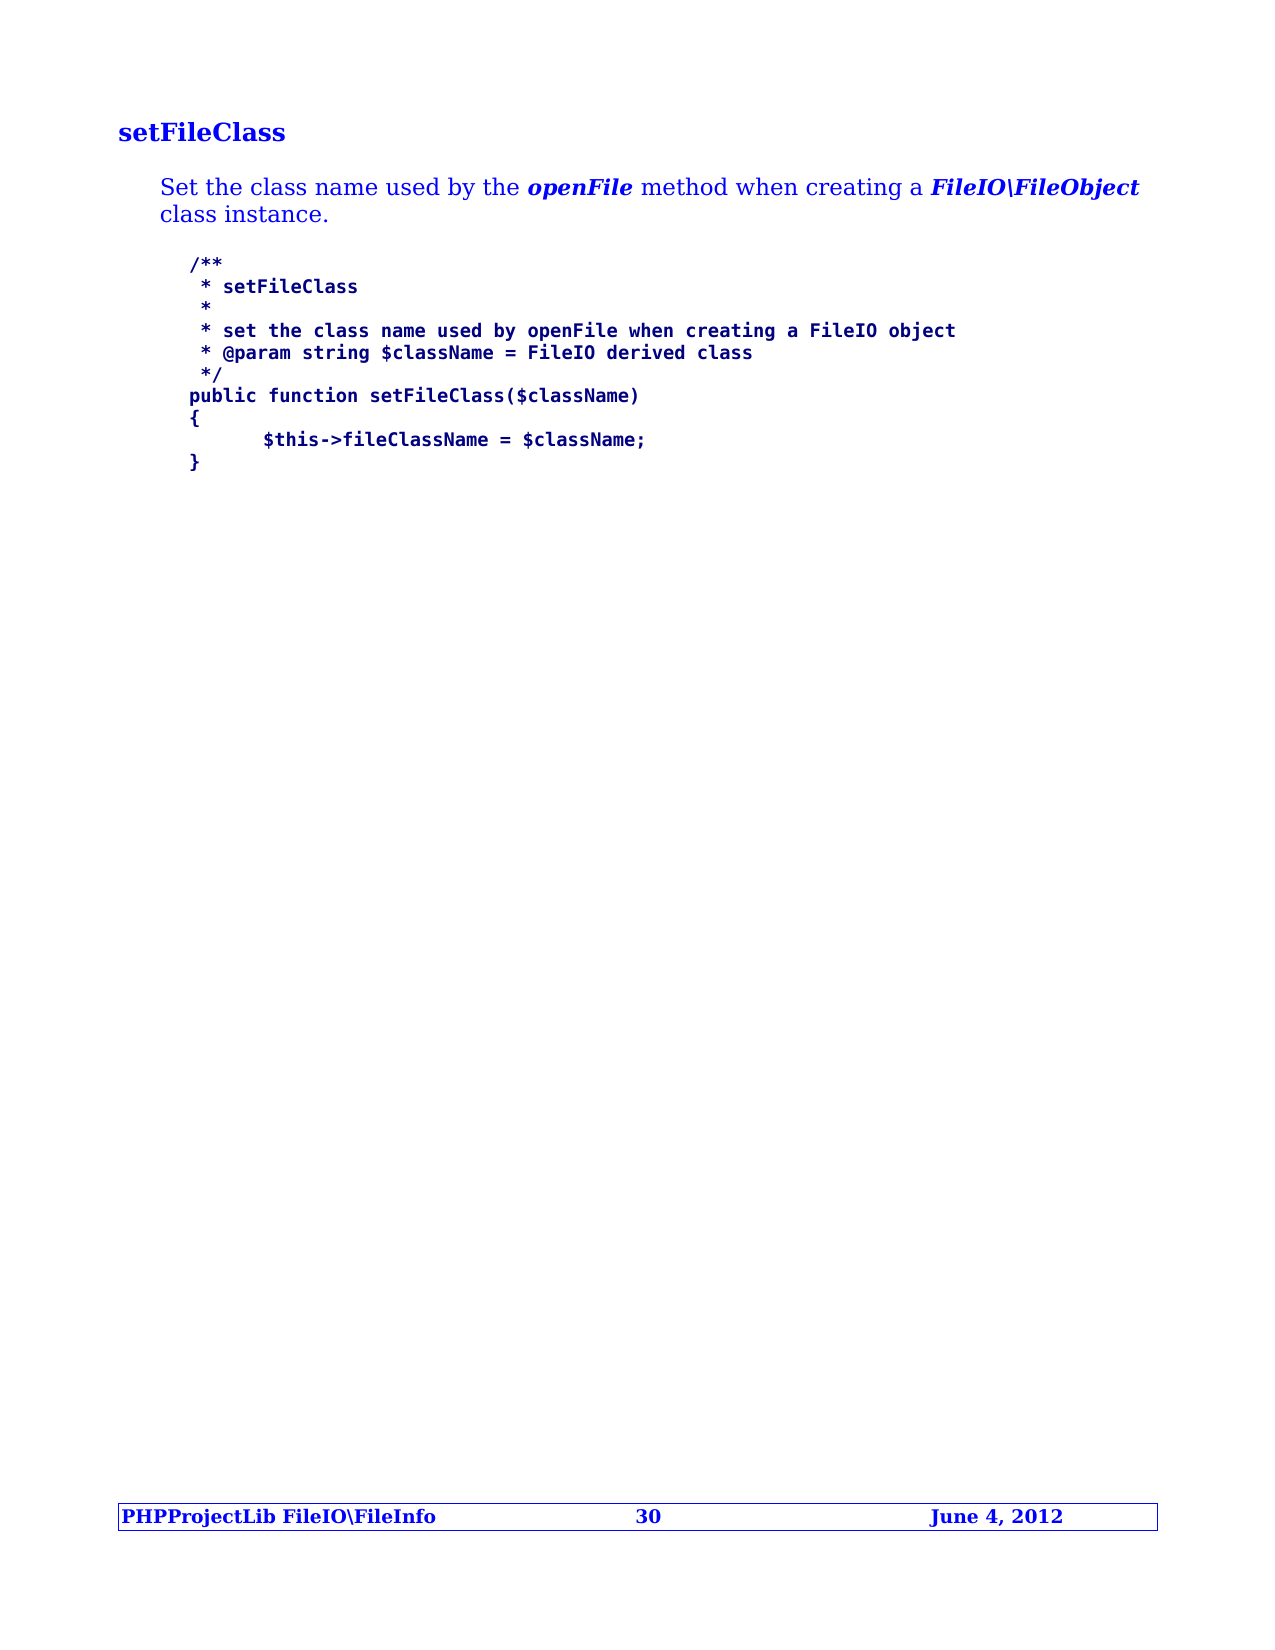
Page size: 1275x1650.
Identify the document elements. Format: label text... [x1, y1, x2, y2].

list { [189, 407, 1157, 429]
list public function setFileClass($className) [189, 385, 1157, 407]
text Set the class name used by the openFile method when creating a FileIO\FileObject class instance. [159, 174, 1157, 227]
list * @param string $className = FileIO derived class [189, 342, 1157, 363]
list /** [189, 254, 1157, 276]
list } [189, 451, 1157, 473]
list $this->fileClassName = $className; [189, 429, 1157, 451]
list */ [189, 363, 1157, 385]
list * setFileClass [189, 276, 1157, 298]
list * [189, 298, 1157, 320]
list * set the class name used by openFile when creating a FileIO object [189, 320, 1157, 342]
title setFileClass [118, 118, 1157, 147]
